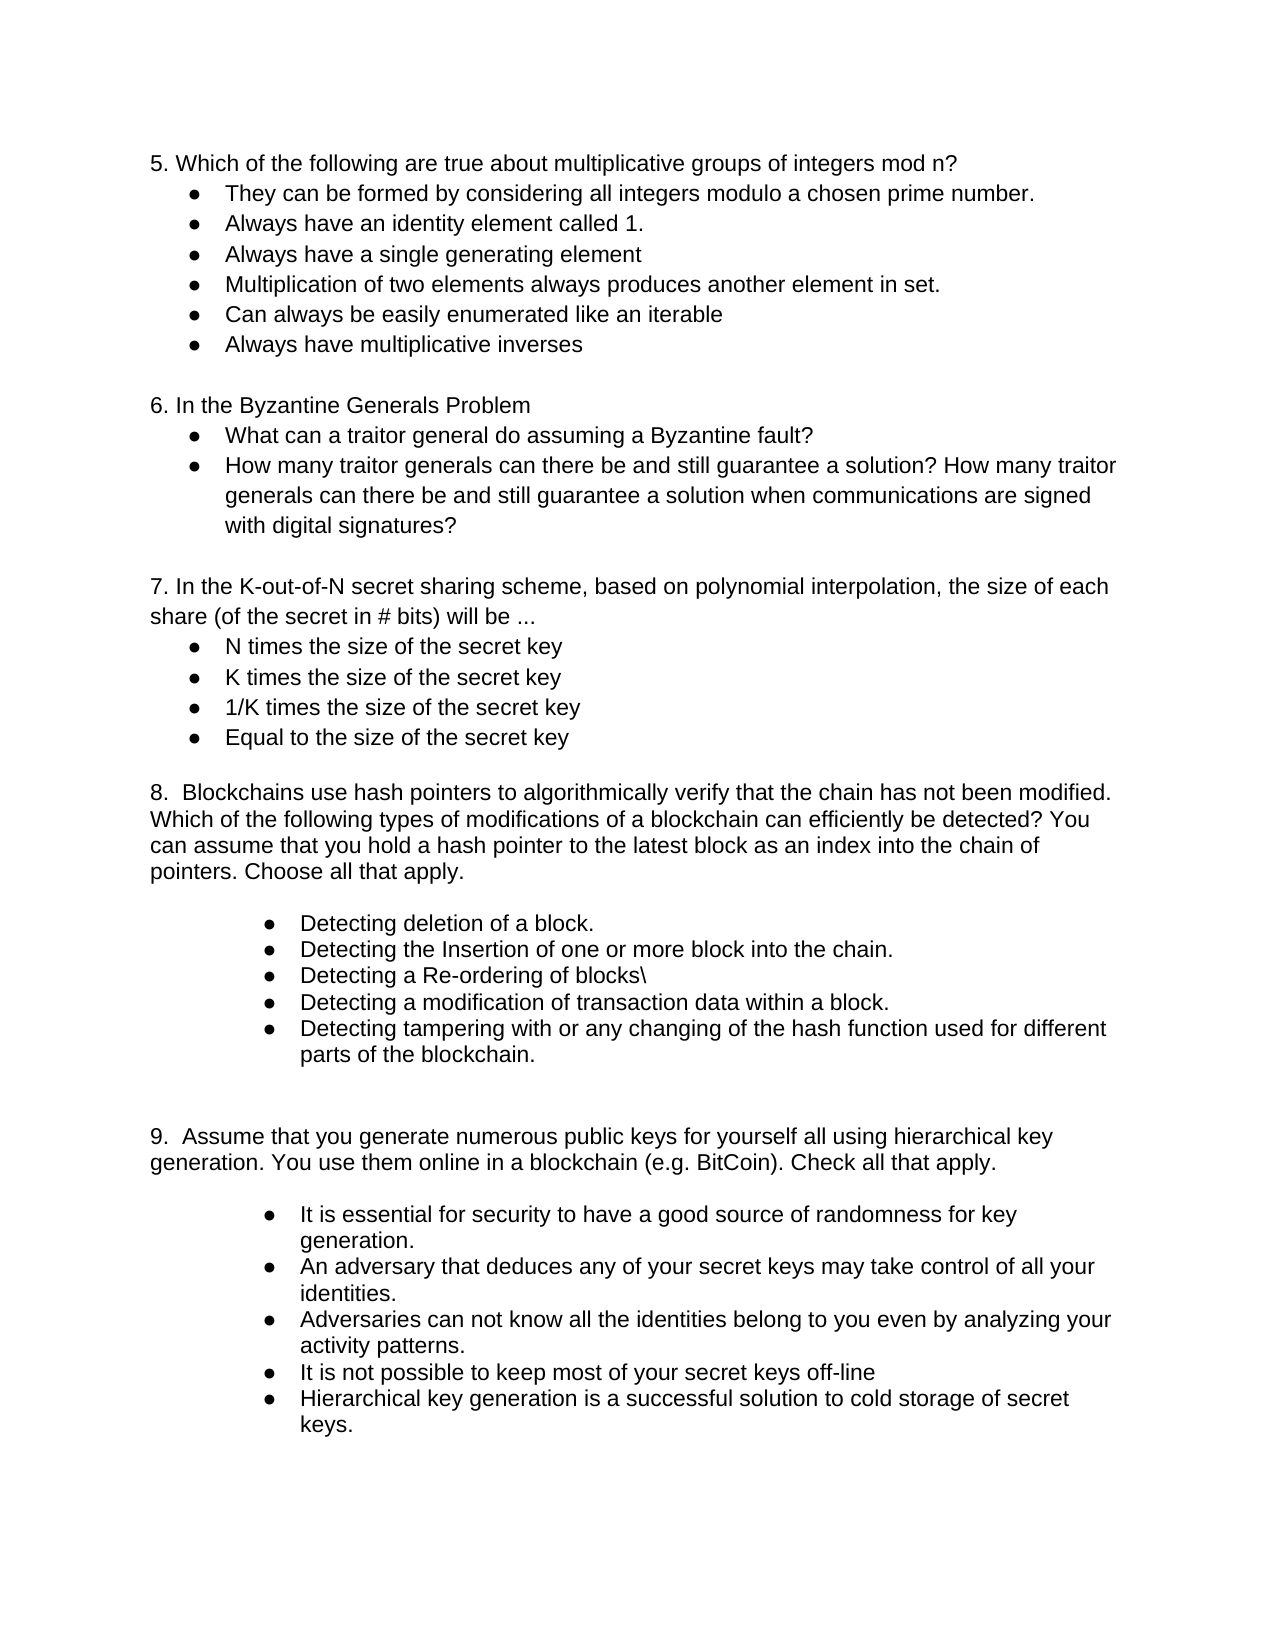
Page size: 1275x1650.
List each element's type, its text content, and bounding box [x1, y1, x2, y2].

text 9. Assume that you generate numerous public keys for yourself all using hierarchical key generation. You use them online in a blockchain (e.g. BitCoin). Check all that apply. [150, 1123, 1125, 1176]
list How many traitor generals can there be and still guarantee a solution? How many traitor generals can there be and still guarantee a solution when communications are signed with digital signatures? [187, 452, 1125, 539]
list Always have an identity element called 1. [187, 210, 1125, 237]
list It is essential for security to have a good source of randomness for key generation. [262, 1201, 1125, 1253]
list Can always be easily enumerated like an iterable [187, 301, 1125, 327]
text 5. Which of the following are true about multiplicative groups of integers mod n? [150, 150, 1125, 176]
list Detecting deletion of a block. [262, 909, 1125, 936]
list Detecting the Insertion of one or more block into the chain. [262, 936, 1125, 962]
list They can be formed by considering all integers modulo a chosen prime number. [187, 180, 1125, 207]
list Always have a single generating element [187, 241, 1125, 267]
list Detecting tampering with or any changing of the hash function used for different parts of the blockchain. [262, 1015, 1125, 1068]
list K times the size of the secret key [187, 663, 1125, 690]
list Hierarchical key generation is a successful solution to cold storage of secret keys. [262, 1385, 1125, 1438]
list Equal to the size of the secret key [187, 724, 1125, 750]
list Detecting a modification of transaction data within a block. [262, 989, 1125, 1015]
list What can a traitor general do assuming a Byzantine fault? [187, 422, 1125, 448]
text 6. In the Byzantine Generals Problem [150, 392, 1125, 418]
list An adversary that deduces any of your secret keys may take control of all your identities. [262, 1253, 1125, 1306]
list Multiplication of two elements always produces another element in set. [187, 271, 1125, 297]
text 8. Blockchains use hash pointers to algorithmically verify that the chain has not been modified. Which of the following types of modifications of a blockchain can efficiently be detected? You can assume that you hold a hash pointer to the latest block as an index into the chain of pointers. Choose all that apply. [150, 779, 1125, 884]
list Detecting a Re-ordering of blocks\ [262, 962, 1125, 989]
list It is not possible to keep most of your secret keys off-line [262, 1359, 1125, 1385]
text 7. In the K-out-of-N secret sharing scheme, based on polynomial interpolation, the size of each share (of the secret in # bits) will be ... [150, 573, 1125, 629]
list Adversaries can not know all the identities belong to you even by analyzing your activity patterns. [262, 1306, 1125, 1359]
list Always have multiplicative inverses [187, 331, 1125, 358]
list N times the size of the secret key [187, 633, 1125, 660]
list 1/K times the size of the secret key [187, 694, 1125, 720]
